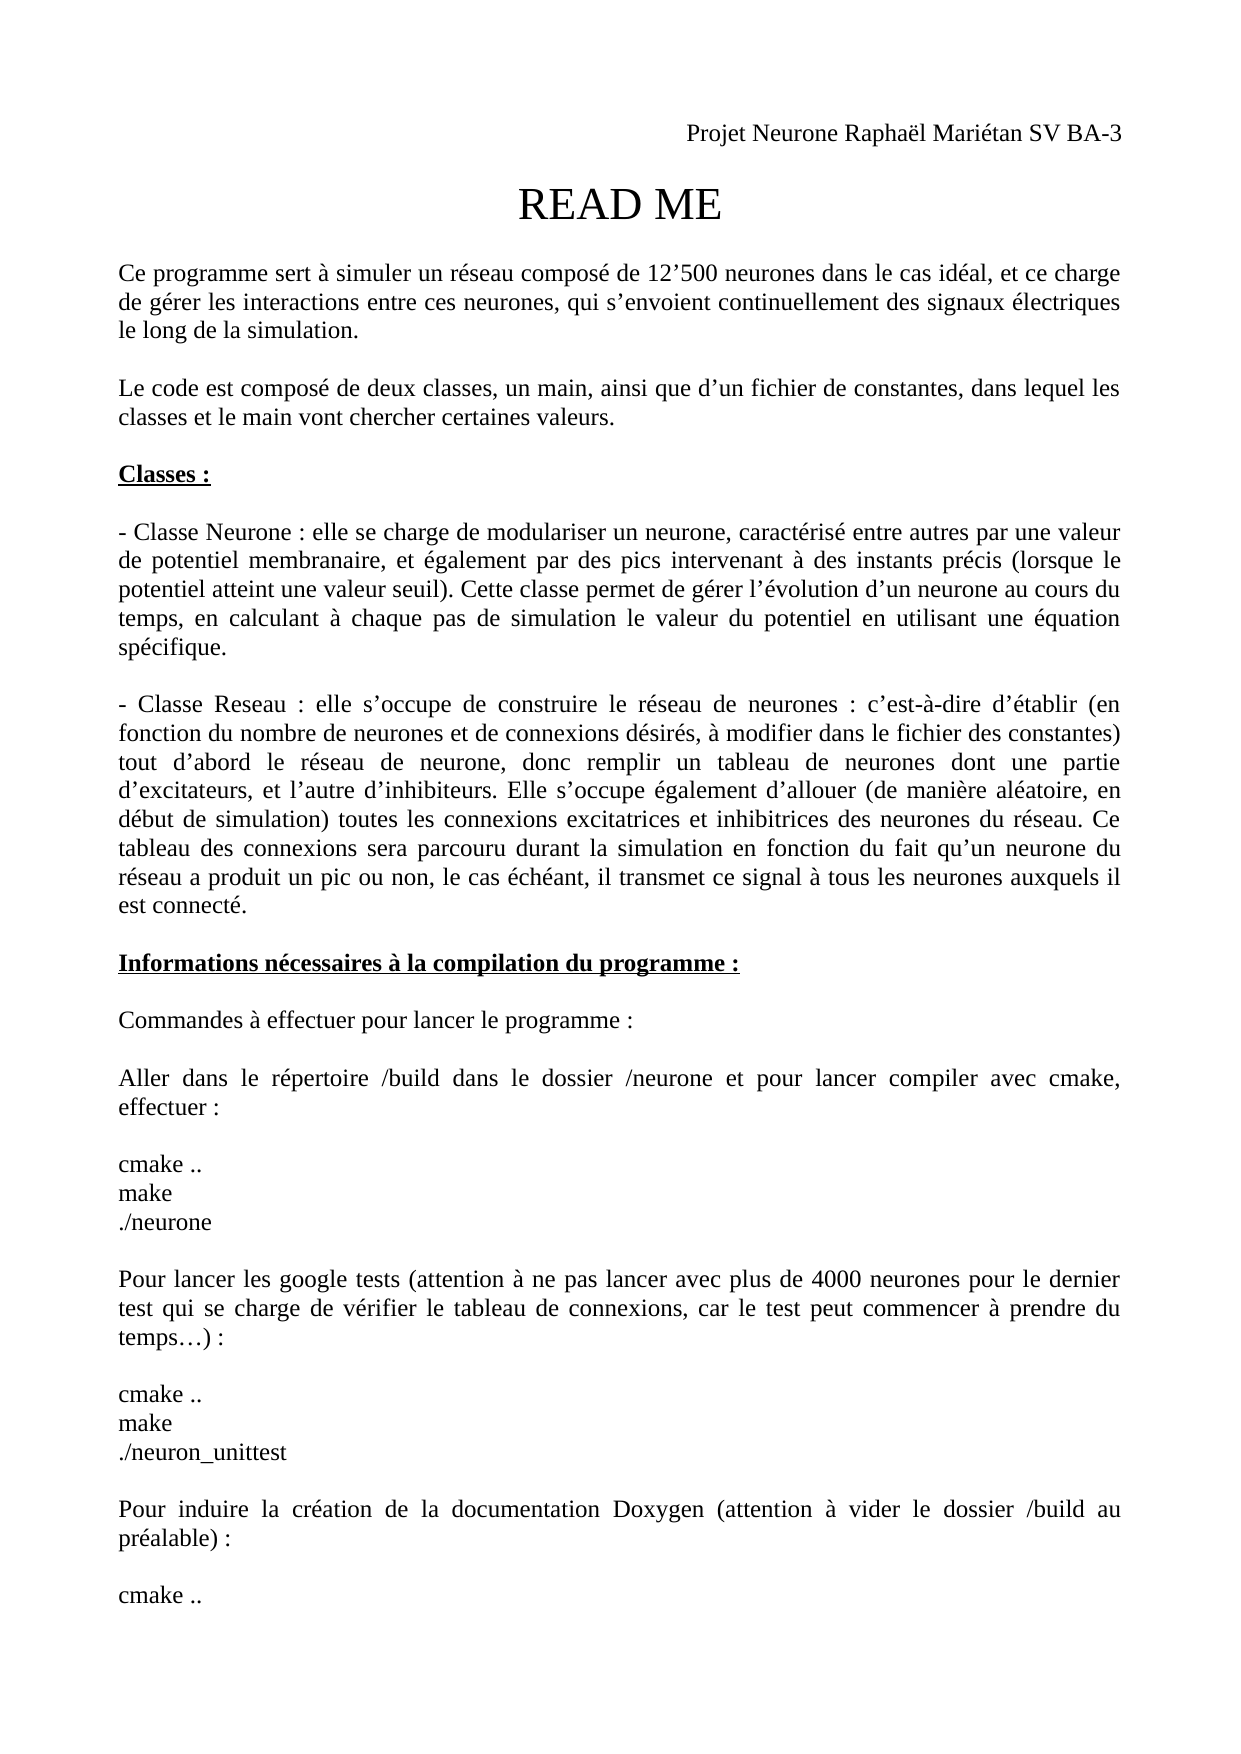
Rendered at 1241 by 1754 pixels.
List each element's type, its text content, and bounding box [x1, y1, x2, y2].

text - Classe Reseau : elle s’occupe de construire le réseau de neurones : c’est-à-dire d’établir (en fonction du nombre de neurones et de connexions désirés, à modifier dans le fichier des constantes) tout d’abord le réseau de neurone, donc remplir un tableau de neurones dont une partie d’excitateurs, et l’autre d’inhibiteurs. Elle s’occupe également d’allouer (de manière aléatoire, en début de simulation) toutes les connexions excitatrices et inhibitrices des neurones du réseau. Ce tableau des connexions sera parcouru durant la simulation en fonction du fait qu’un neurone du réseau a produit un pic ou non, le cas échéant, il transmet ce signal à tous les neurones auxquels il est connecté. [118, 689, 1122, 919]
text - Classe Neurone : elle se charge de modulariser un neurone, caractérisé entre autres par une valeur de potentiel membranaire, et également par des pics intervenant à des instants précis (lorsque le potentiel atteint une valeur seuil). Cette classe permet de gérer l’évolution d’un neurone au cours du temps, en calculant à chaque pas de simulation le valeur du potentiel en utilisant une équation spécifique. [118, 517, 1122, 660]
text Pour lancer les google tests (attention à ne pas lancer avec plus de 4000 neurones pour le dernier test qui se charge de vérifier le tableau de connexions, car le test peut commencer à prendre du temps…) : [118, 1264, 1122, 1350]
text Classes : [118, 459, 1122, 488]
text ./neurone [118, 1207, 1122, 1235]
text Informations nécessaires à la compilation du programme : [118, 948, 1122, 977]
text ./neuron_unittest [118, 1437, 1122, 1465]
text cmake .. [118, 1149, 1122, 1178]
text make [118, 1408, 1122, 1437]
text make [118, 1178, 1122, 1207]
text Pour induire la création de la documentation Doxygen (attention à vider le dossier /build au préalable) : [118, 1494, 1122, 1552]
text Le code est composé de deux classes, un main, ainsi que d’un fichier de constantes, dans lequel les classes et le main vont chercher certaines valeurs. [118, 373, 1122, 430]
text Ce programme sert à simuler un réseau composé de 12’500 neurones dans le cas idéal, et ce charge de gérer les interactions entre ces neurones, qui s’envoient continuellement des signaux électriques le long de la simulation. [118, 258, 1122, 344]
text Commandes à effectuer pour lancer le programme : [118, 1005, 1122, 1034]
text READ ME [118, 176, 1122, 229]
text Aller dans le répertoire /build dans le dossier /neurone et pour lancer compiler avec cmake, effectuer : [118, 1063, 1122, 1120]
text cmake .. [118, 1580, 1122, 1609]
text cmake .. [118, 1379, 1122, 1408]
